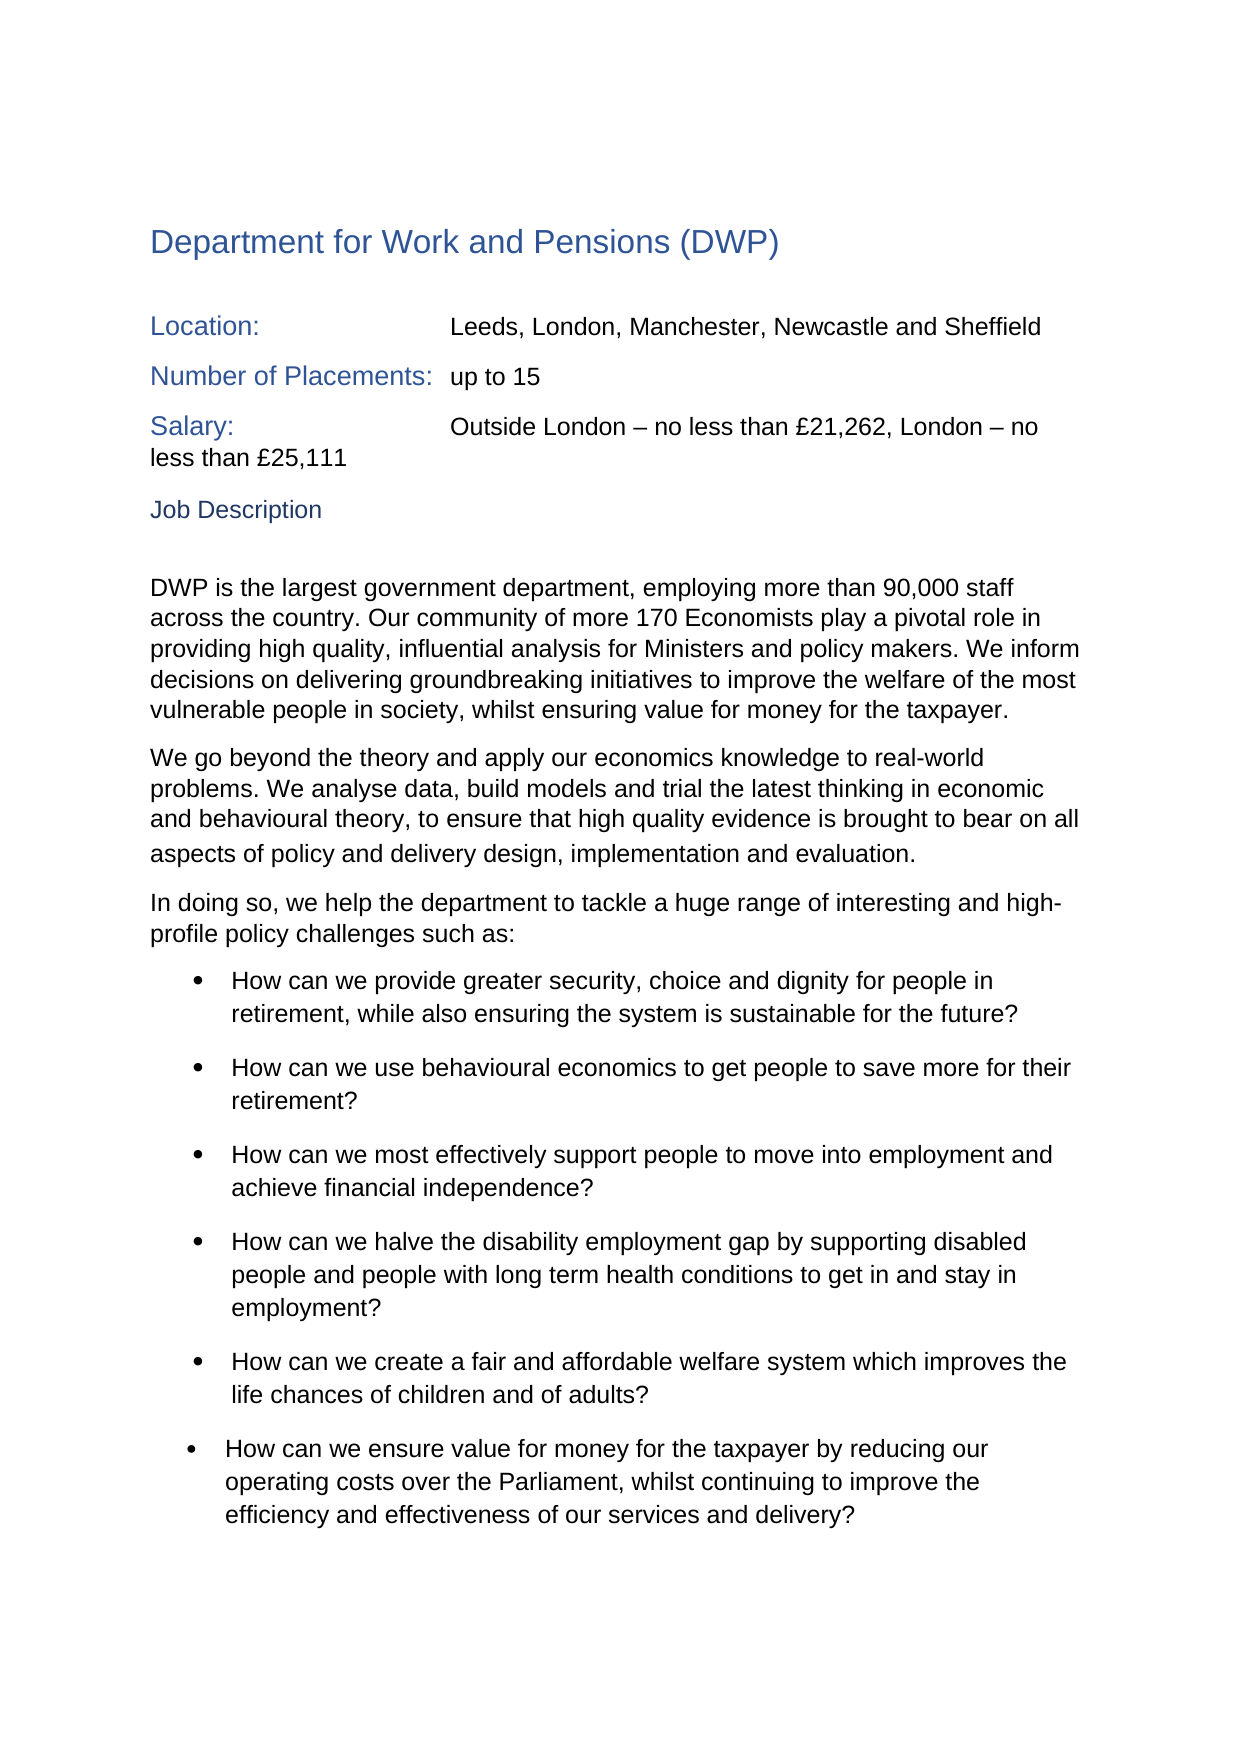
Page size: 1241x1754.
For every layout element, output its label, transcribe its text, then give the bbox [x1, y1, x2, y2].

list How can we provide greater security, choice and dignity for people in retirement, while also ensuring the system is sustainable for the future? [194, 966, 1090, 1028]
list How can we most effectively support people to move into employment and achieve financial independence? [194, 1140, 1090, 1202]
text Number of Placements: up to 15 [150, 360, 1090, 391]
list How can we ensure value for money for the taxpayer by reducing our operating costs over the Parliament, whilst continuing to improve the efficiency and effectiveness of our services and delivery? [187, 1434, 1090, 1561]
list How can we create a fair and affordable welfare system which improves the life chances of children and of adults? [194, 1347, 1090, 1409]
subtitle Department for Work and Pensions (DWP) [150, 222, 1090, 261]
text Location: Leeds, London, Manchester, Newcastle and Sheffield [150, 310, 1090, 341]
list How can we use behavioural economics to get people to save more for their retirement? [194, 1053, 1090, 1115]
subtitle Job Description [150, 495, 1090, 523]
list How can we halve the disability employment gap by supporting disabled people and people with long term health conditions to get in and stay in employment? [194, 1227, 1090, 1322]
text DWP is the largest government department, employing more than 90,000 staff across the country. Our community of more 170 Economists play a pivotal role in providing high quality, influential analysis for Ministers and policy makers. We inform decisions on delivering groundbreaking initiatives to improve the welfare of the most vulnerable people in society, whilst ensuring value for money for the taxpayer. [150, 572, 1090, 724]
text In doing so, we help the department to tackle a huge range of interesting and high-profile policy challenges such as: [150, 888, 1090, 947]
text We go beyond the theory and apply our economics knowledge to real-world problems. We analyse data, build models and trial the latest thinking in economic and behavioural theory, to ensure that high quality evidence is brought to bear on all aspects of policy and delivery design, implementation and evaluation. [150, 743, 1090, 869]
text Salary: Outside London – no less than £21,262, London – no less than £25,111 [150, 410, 1090, 472]
